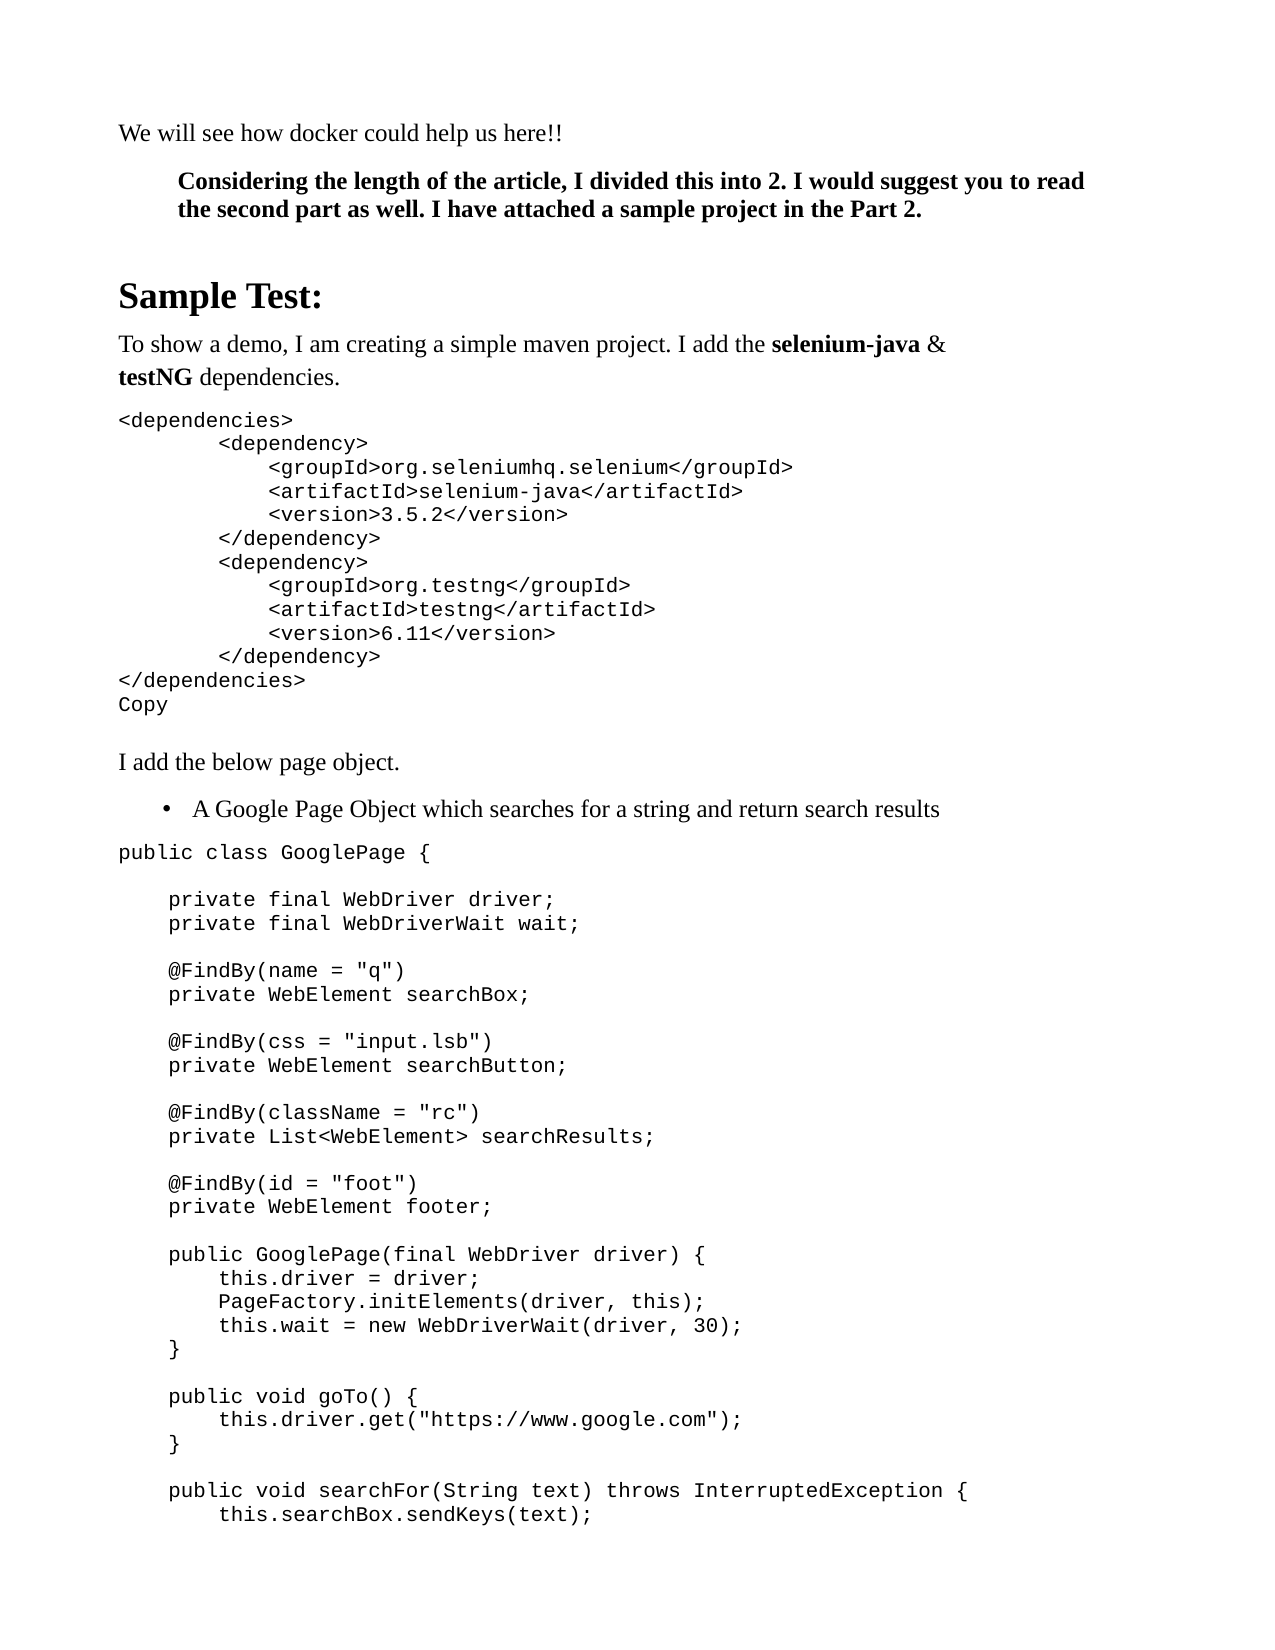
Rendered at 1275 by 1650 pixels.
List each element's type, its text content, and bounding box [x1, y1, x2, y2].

text <dependency> [118, 433, 1157, 457]
text public void searchFor(String text) throws InterruptedException { [118, 1480, 1157, 1504]
text <version>3.5.2</version> [118, 504, 1157, 528]
text public void goTo() { [118, 1386, 1157, 1409]
text <dependencies> [118, 410, 1157, 433]
text <artifactId>testng</artifactId> [118, 599, 1157, 623]
text this.driver.get("https://www.google.com"); [118, 1409, 1157, 1433]
text this.wait = new WebDriverWait(driver, 30); [118, 1315, 1157, 1338]
list A Google Page Object which searches for a string and return search results [162, 794, 1157, 823]
text this.driver = driver; [118, 1267, 1157, 1291]
text </dependencies> [118, 670, 1157, 693]
text <version>6.11</version> [118, 623, 1157, 646]
text Copy [118, 693, 1157, 717]
text @FindBy(name = "q") [118, 960, 1157, 984]
text } [118, 1338, 1157, 1362]
text <groupId>org.seleniumhq.selenium</groupId> [118, 457, 1157, 481]
text </dependency> [118, 646, 1157, 670]
text @FindBy(id = "foot") [118, 1173, 1157, 1197]
text <artifactId>selenium-java</artifactId> [118, 481, 1157, 504]
text private List<WebElement> searchResults; [118, 1126, 1157, 1149]
text <groupId>org.testng</groupId> [118, 575, 1157, 599]
text To show a demo, I am creating a simple maven project. I add the selenium-java & testNG dependencies. [118, 329, 1157, 391]
text private WebElement searchBox; [118, 984, 1157, 1007]
text this.searchBox.sendKeys(text); [118, 1504, 1157, 1528]
text public GooglePage(final WebDriver driver) { [118, 1244, 1157, 1267]
text } [118, 1433, 1157, 1457]
text private WebElement footer; [118, 1197, 1157, 1220]
text private WebElement searchButton; [118, 1055, 1157, 1078]
text Considering the length of the article, I divided this into 2. I would suggest you to read the second part as well. I have attached a sample project in the Part 2. [177, 166, 1098, 223]
text @FindBy(css = "input.lsb") [118, 1031, 1157, 1055]
text PageFactory.initElements(driver, this); [118, 1291, 1157, 1315]
text I add the below page object. [118, 747, 1157, 775]
text private final WebDriver driver; [118, 889, 1157, 913]
subtitle Sample Test: [118, 273, 1157, 317]
text private final WebDriverWait wait; [118, 913, 1157, 936]
text @FindBy(className = "rc") [118, 1102, 1157, 1126]
text <dependency> [118, 552, 1157, 575]
text public class GooglePage { [118, 842, 1157, 866]
text We will see how docker could help us here!! [118, 118, 1157, 147]
text </dependency> [118, 528, 1157, 552]
